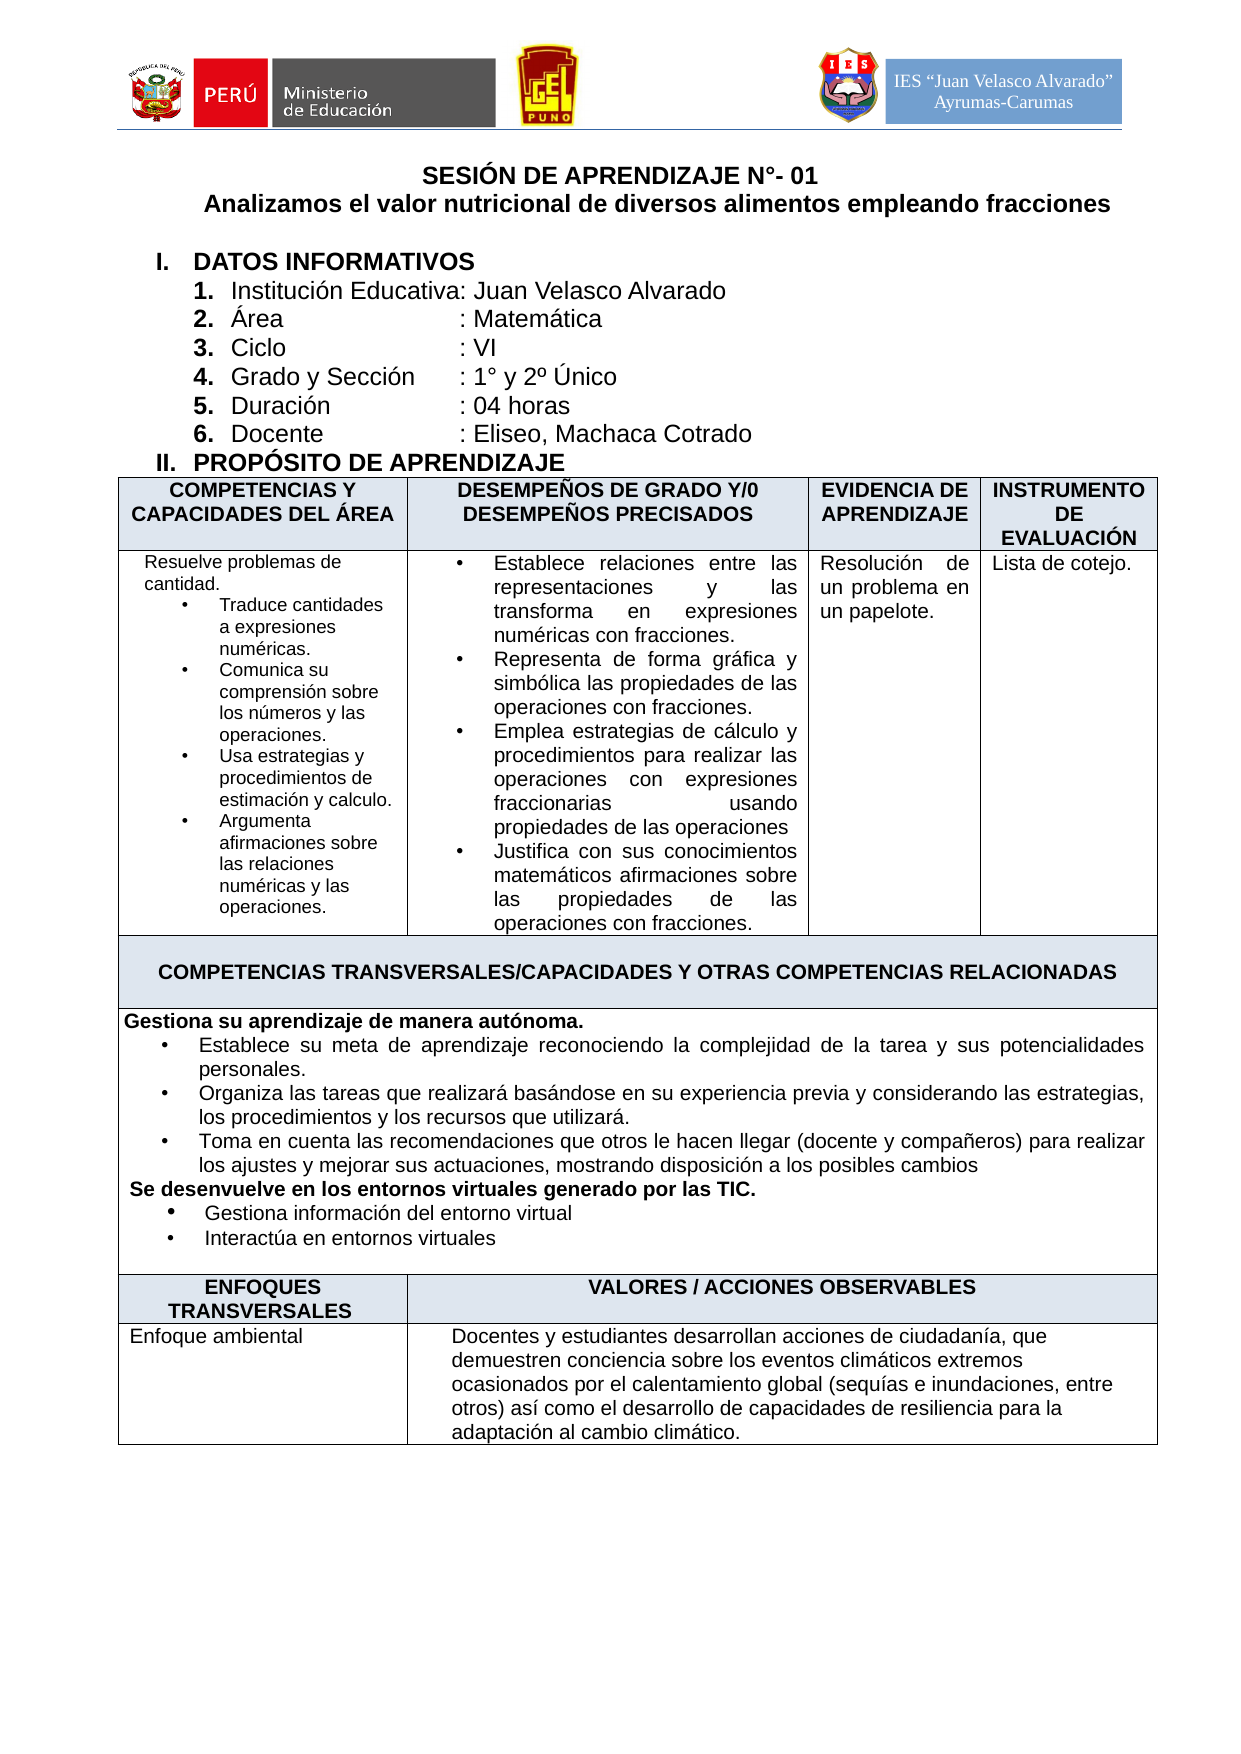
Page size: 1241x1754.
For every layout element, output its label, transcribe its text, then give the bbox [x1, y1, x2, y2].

picture [811, 47, 886, 124]
list Analizamos el valor nutricional de diversos alimentos empleando fracciones [156, 189, 1122, 218]
list Grado y Sección : 1° y 2º Único [193, 362, 1122, 391]
table_cell Resolución de un problema en un papelote. [809, 551, 980, 935]
text SESIÓN DE APRENDIZAJE N°- 01 [118, 161, 1122, 189]
list Área : Matemática [193, 304, 1122, 333]
table_cell Lista de cotejo. [981, 551, 1157, 935]
table_header DESEMPEÑOS DE GRADO Y/0 DESEMPEÑOS PRECISADOS [408, 478, 808, 550]
list DATOS INFORMATIVOS [156, 247, 1122, 276]
table_cell VALORES / ACCIONES OBSERVABLES [408, 1275, 1157, 1323]
list Duración : 04 horas [193, 391, 1122, 419]
list PROPÓSITO DE APRENDIZAJE [156, 448, 1122, 477]
table_cell COMPETENCIAS TRANSVERSALES/CAPACIDADES Y OTRAS COMPETENCIAS RELACIONADAS [119, 936, 1157, 1008]
list Ciclo : VI [193, 333, 1122, 362]
table_cell Docentes y estudiantes desarrollan acciones de ciudadanía, que demuestren conciencia sobre los eventos climáticos extremos ocasionados por el calentamiento global (sequías e inundaciones, entre otros) así como el desarrollo de capacidades de resiliencia para la adaptación al cambio climático. [408, 1324, 1157, 1443]
list Institución Educativa: Juan Velasco Alvarado [193, 276, 1122, 304]
table_cell Resuelve problemas de cantidad. Traduce cantidades a expresiones numéricas. Comunica su comprensión sobre los números y las operaciones. Usa estrategias y procedimientos de estimación y calculo. Argumenta afirmaciones sobre las relaciones numéricas y las operaciones. [119, 551, 407, 935]
table_header INSTRUMENTO DE EVALUACIÓN [981, 478, 1157, 550]
table_header COMPETENCIAS Y CAPACIDADES DEL ÁREA [119, 478, 407, 550]
picture [117, 40, 591, 129]
table_cell Gestiona su aprendizaje de manera autónoma. Establece su meta de aprendizaje reconociendo la complejidad de la tarea y sus potencialidades personales. Organiza las tareas que realizará basándose en su experiencia previa y considerando las estrategias, los procedimientos y los recursos que utilizará. Toma en cuenta las recomendaciones que otros le hacen llegar (docente y compañeros) para realizar los ajustes y mejorar sus actuaciones, mostrando disposición a los posibles cambios Se desenvuelve en los entornos virtuales generado por las TIC. Gestiona información del entorno virtual Interactúa en entornos virtuales [119, 1009, 1157, 1274]
table_cell Establece relaciones entre las representaciones y las transforma en expresiones numéricas con fracciones. Representa de forma gráfica y simbólica las propiedades de las operaciones con fracciones. Emplea estrategias de cálculo y procedimientos para realizar las operaciones con expresiones fraccionarias usando propiedades de las operaciones Justifica con sus conocimientos matemáticos afirmaciones sobre las propiedades de las operaciones con fracciones. [408, 551, 808, 935]
table_cell ENFOQUES TRANSVERSALES [119, 1275, 407, 1323]
list Docente : Eliseo, Machaca Cotrado [193, 419, 1122, 448]
table_header EVIDENCIA DE APRENDIZAJE [809, 478, 980, 550]
table_cell Enfoque ambiental [119, 1324, 407, 1443]
